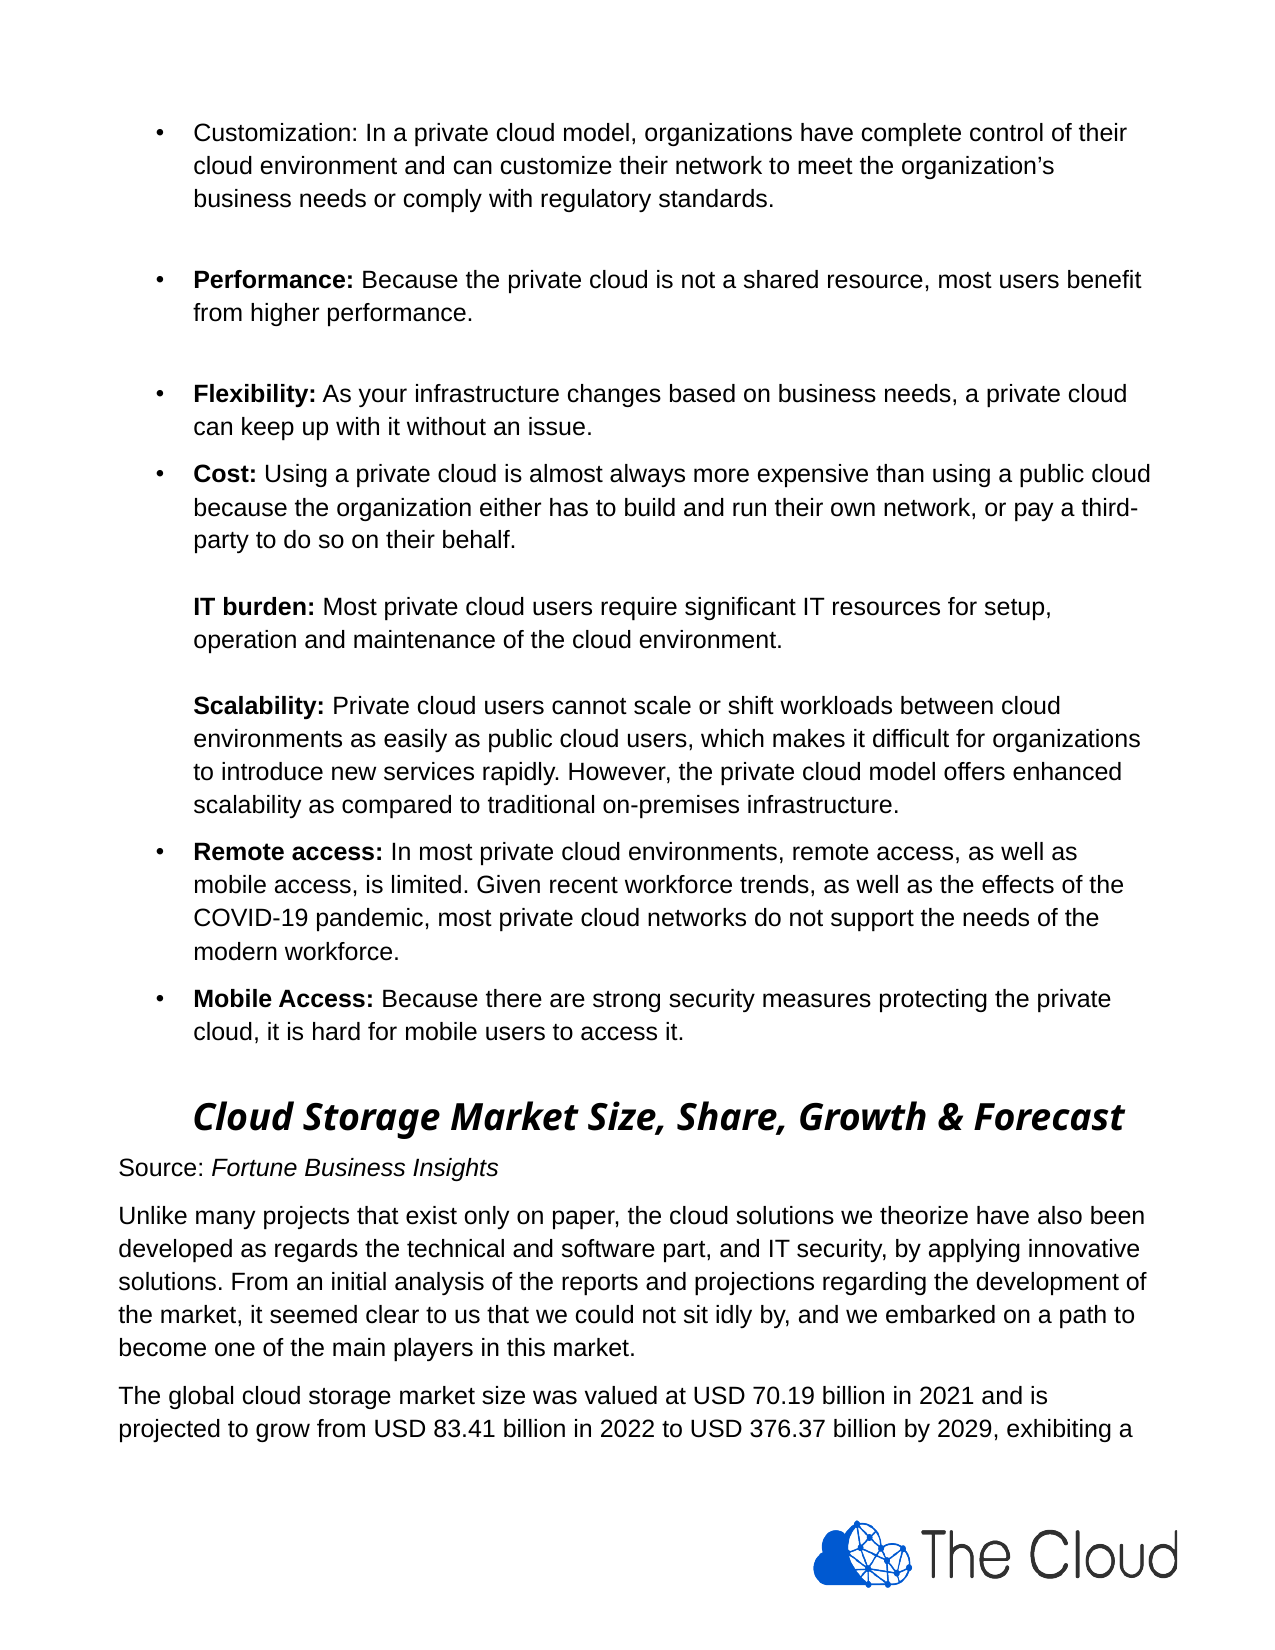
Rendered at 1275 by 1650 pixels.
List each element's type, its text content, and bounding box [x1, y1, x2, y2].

subtitle Cloud Storage Market Size, Share, Growth & Forecast [118, 1090, 1157, 1141]
text Unlike many projects that exist only on paper, the cloud solutions we theorize have also been developed as regards the technical and software part, and IT security, by applying innovative solutions. From an initial analysis of the reports and projections regarding the development of the market, it seemed clear to us that we could not sit idly by, and we embarked on a path to become one of the main players in this market. [118, 1201, 1157, 1362]
text Source: Fortune Business Insights [118, 1153, 1157, 1182]
list Performance: Because the private cloud is not a shared resource, most users benefit from higher performance. [156, 265, 1157, 360]
text The global cloud storage market size was valued at USD 70.19 billion in 2021 and is projected to grow from USD 83.41 billion in 2022 to USD 376.37 billion by 2029, exhibiting a [118, 1381, 1157, 1442]
list Remote access: In most private cloud environments, remote access, as well as mobile access, is limited. Given recent workforce trends, as well as the effects of the COVID-19 pandemic, most private cloud networks do not support the needs of the modern workforce. [156, 837, 1157, 965]
list Cost: Using a private cloud is almost always more expensive than using a public cloud because the organization either has to build and run their own network, or pay a third-party to do so on their behalf. IT burden: Most private cloud users require significant IT resources for setup, operation and maintenance of the cloud environment. Scalability: Private cloud users cannot scale or shift workloads between cloud environments as easily as public cloud users, which makes it difficult for organizations to introduce new services rapidly. However, the private cloud model offers enhanced scalability as compared to traditional on-premises infrastructure. [156, 459, 1157, 818]
list Flexibility: As your infrastructure changes based on business needs, a private cloud can keep up with it without an issue. [156, 379, 1157, 441]
list Mobile Access: Because there are strong security measures protecting the private cloud, it is hard for mobile users to access it. [156, 984, 1157, 1046]
picture [813, 1520, 1178, 1588]
list Customization: In a private cloud model, organizations have complete control of their cloud environment and can customize their network to meet the organization’s business needs or comply with regulatory standards. [156, 118, 1157, 246]
